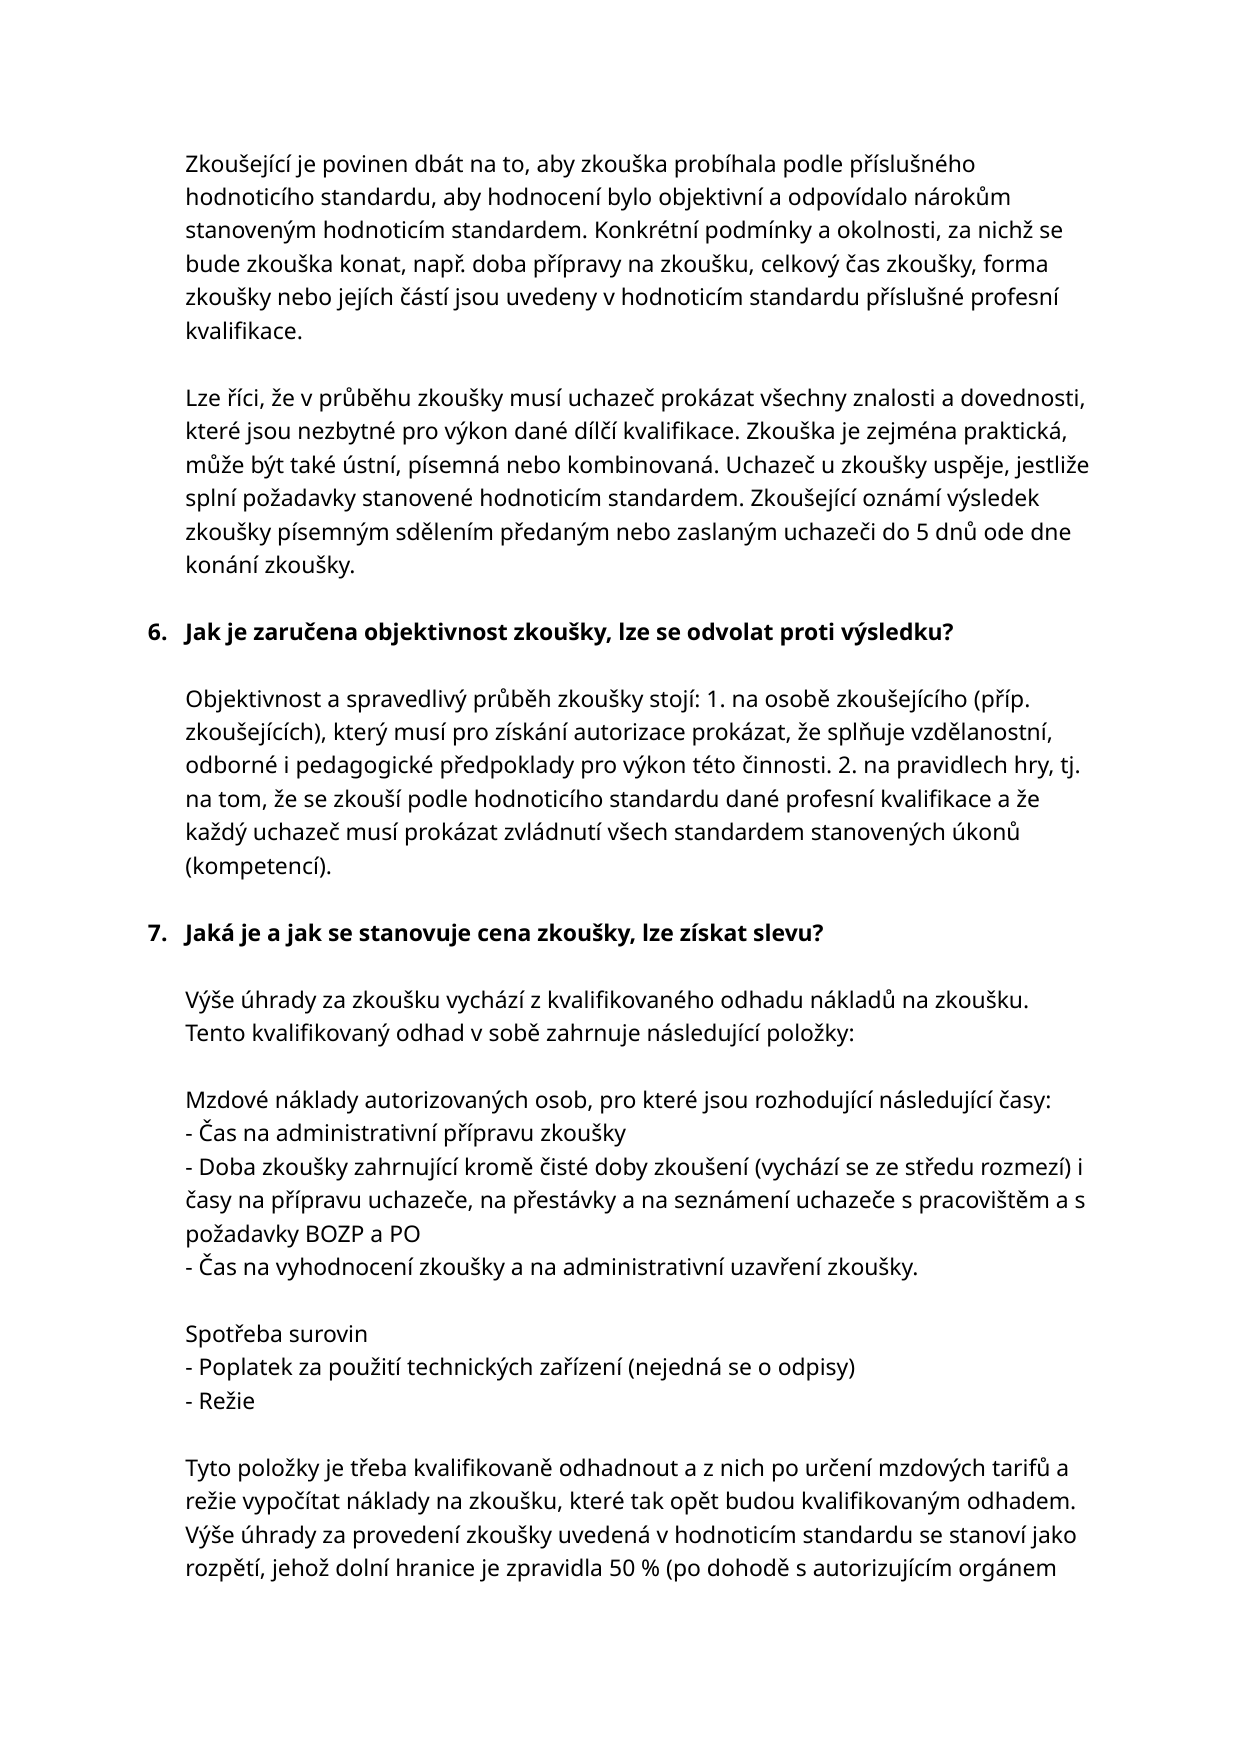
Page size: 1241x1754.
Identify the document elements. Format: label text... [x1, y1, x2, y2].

list Jak je zaručena objektivnost zkoušky, lze se odvolat proti výsledku? [148, 616, 1093, 680]
text Objektivnost a spravedlivý průběh zkoušky stojí: 1. na osobě zkoušejícího (příp. zkoušejících), který musí pro získání autorizace prokázat, že splňuje vzdělanostní, odborné i pedagogické předpoklady pro výkon této činnosti. 2. na pravidlech hry, tj. na tom, že se zkouší podle hodnoticího standardu dané profesní kvalifikace a že každý uchazeč musí prokázat zvládnutí všech standardem stanovených úkonů (kompetencí). [185, 683, 1093, 881]
text Výše úhrady za zkoušku vychází z kvalifikovaného odhadu nákladů na zkoušku. Tento kvalifikovaný odhad v sobě zahrnuje následující položky: [185, 983, 1093, 1048]
text Tyto položky je třeba kvalifikovaně odhadnout a z nich po určení mzdových tarifů a režie vypočítat náklady na zkoušku, které tak opět budou kvalifikovaným odhadem. Výše úhrady za provedení zkoušky uvedená v hodnoticím standardu se stanoví jako rozpětí, jehož dolní hranice je zpravidla 50 % (po dohodě s autorizujícím orgánem [185, 1452, 1093, 1583]
text Lze říci, že v průběhu zkoušky musí uchazeč prokázat všechny znalosti a dovednosti, které jsou nezbytné pro výkon dané dílčí kvalifikace. Zkouška je zejména praktická, může být také ústní, písemná nebo kombinovaná. Uchazeč u zkoušky uspěje, jestliže splní požadavky stanovené hodnoticím standardem. Zkoušející oznámí výsledek zkoušky písemným sdělením předaným nebo zaslaným uchazeči do 5 dnů ode dne konání zkoušky. [185, 382, 1093, 580]
text Spotřeba surovin - Poplatek za použití technických zařízení (nejedná se o odpisy) - Režie [185, 1318, 1093, 1416]
list Jaká je a jak se stanovuje cena zkoušky, lze získat slevu? [148, 917, 1093, 981]
text Zkoušející je povinen dbát na to, aby zkouška probíhala podle příslušného hodnoticího standardu, aby hodnocení bylo objektivní a odpovídalo nárokům stanoveným hodnoticím standardem. Konkrétní podmínky a okolnosti, za nichž se bude zkouška konat, např. doba přípravy na zkoušku, celkový čas zkoušky, forma zkoušky nebo jejích částí jsou uvedeny v hodnoticím standardu příslušné profesní kvalifikace. [185, 148, 1093, 346]
text Mzdové náklady autorizovaných osob, pro které jsou rozhodující následující časy: - Čas na administrativní přípravu zkoušky - Doba zkoušky zahrnující kromě čisté doby zkoušení (vychází se ze středu rozmezí) i časy na přípravu uchazeče, na přestávky a na seznámení uchazeče s pracovištěm a s požadavky BOZP a PO - Čas na vyhodnocení zkoušky a na administrativní uzavření zkoušky. [185, 1084, 1093, 1282]
